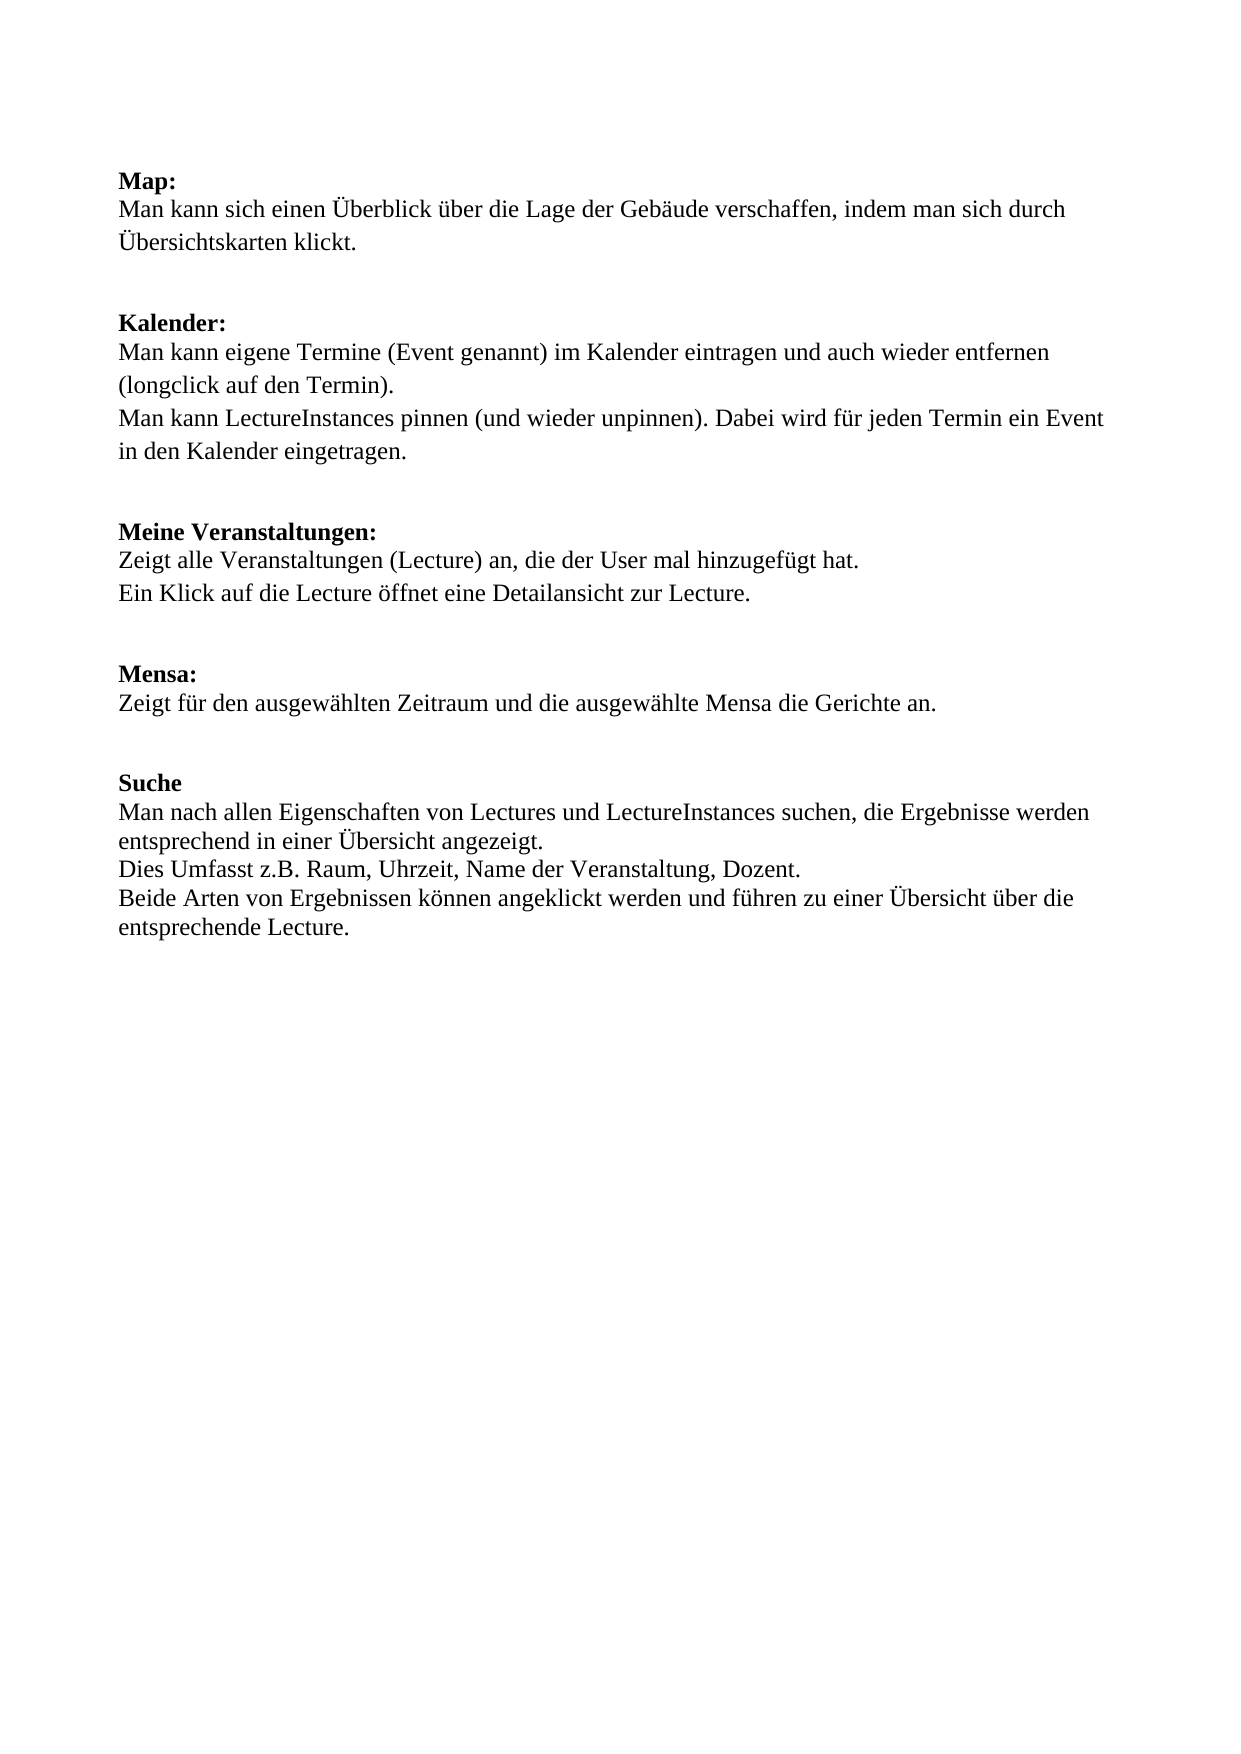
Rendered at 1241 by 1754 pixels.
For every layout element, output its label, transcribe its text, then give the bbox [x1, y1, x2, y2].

text Man nach allen Eigenschaften von Lectures und LectureInstances suchen, die Ergebnisse werden entsprechend in einer Übersicht angezeigt. [118, 797, 1122, 854]
text Zeigt für den ausgewählten Zeitraum und die ausgewählte Mensa die Gerichte an. [118, 688, 1122, 716]
text Dies Umfasst z.B. Raum, Uhrzeit, Name der Veranstaltung, Dozent. [118, 854, 1122, 883]
subtitle Map: [118, 166, 1122, 194]
text Ein Klick auf die Lecture öffnet eine Detailansicht zur Lecture. [118, 578, 1122, 607]
subtitle Meine Veranstaltungen: [118, 517, 1122, 545]
text Man kann sich einen Überblick über die Lage der Gebäude verschaffen, indem man sich durch Übersichtskarten klickt. [118, 194, 1122, 256]
text Man kann eigene Termine (Event genannt) im Kalender eintragen und auch wieder entfernen (longclick auf den Termin). [118, 337, 1122, 399]
text Man kann LectureInstances pinnen (und wieder unpinnen). Dabei wird für jeden Termin ein Event in den Kalender eingetragen. [118, 403, 1122, 465]
subtitle Kalender: [118, 308, 1122, 337]
text Beide Arten von Ergebnissen können angeklickt werden und führen zu einer Übersicht über die entsprechende Lecture. [118, 883, 1122, 941]
text Zeigt alle Veranstaltungen (Lecture) an, die der User mal hinzugefügt hat. [118, 545, 1122, 574]
subtitle Mensa: [118, 659, 1122, 688]
subtitle Suche [118, 768, 1122, 797]
